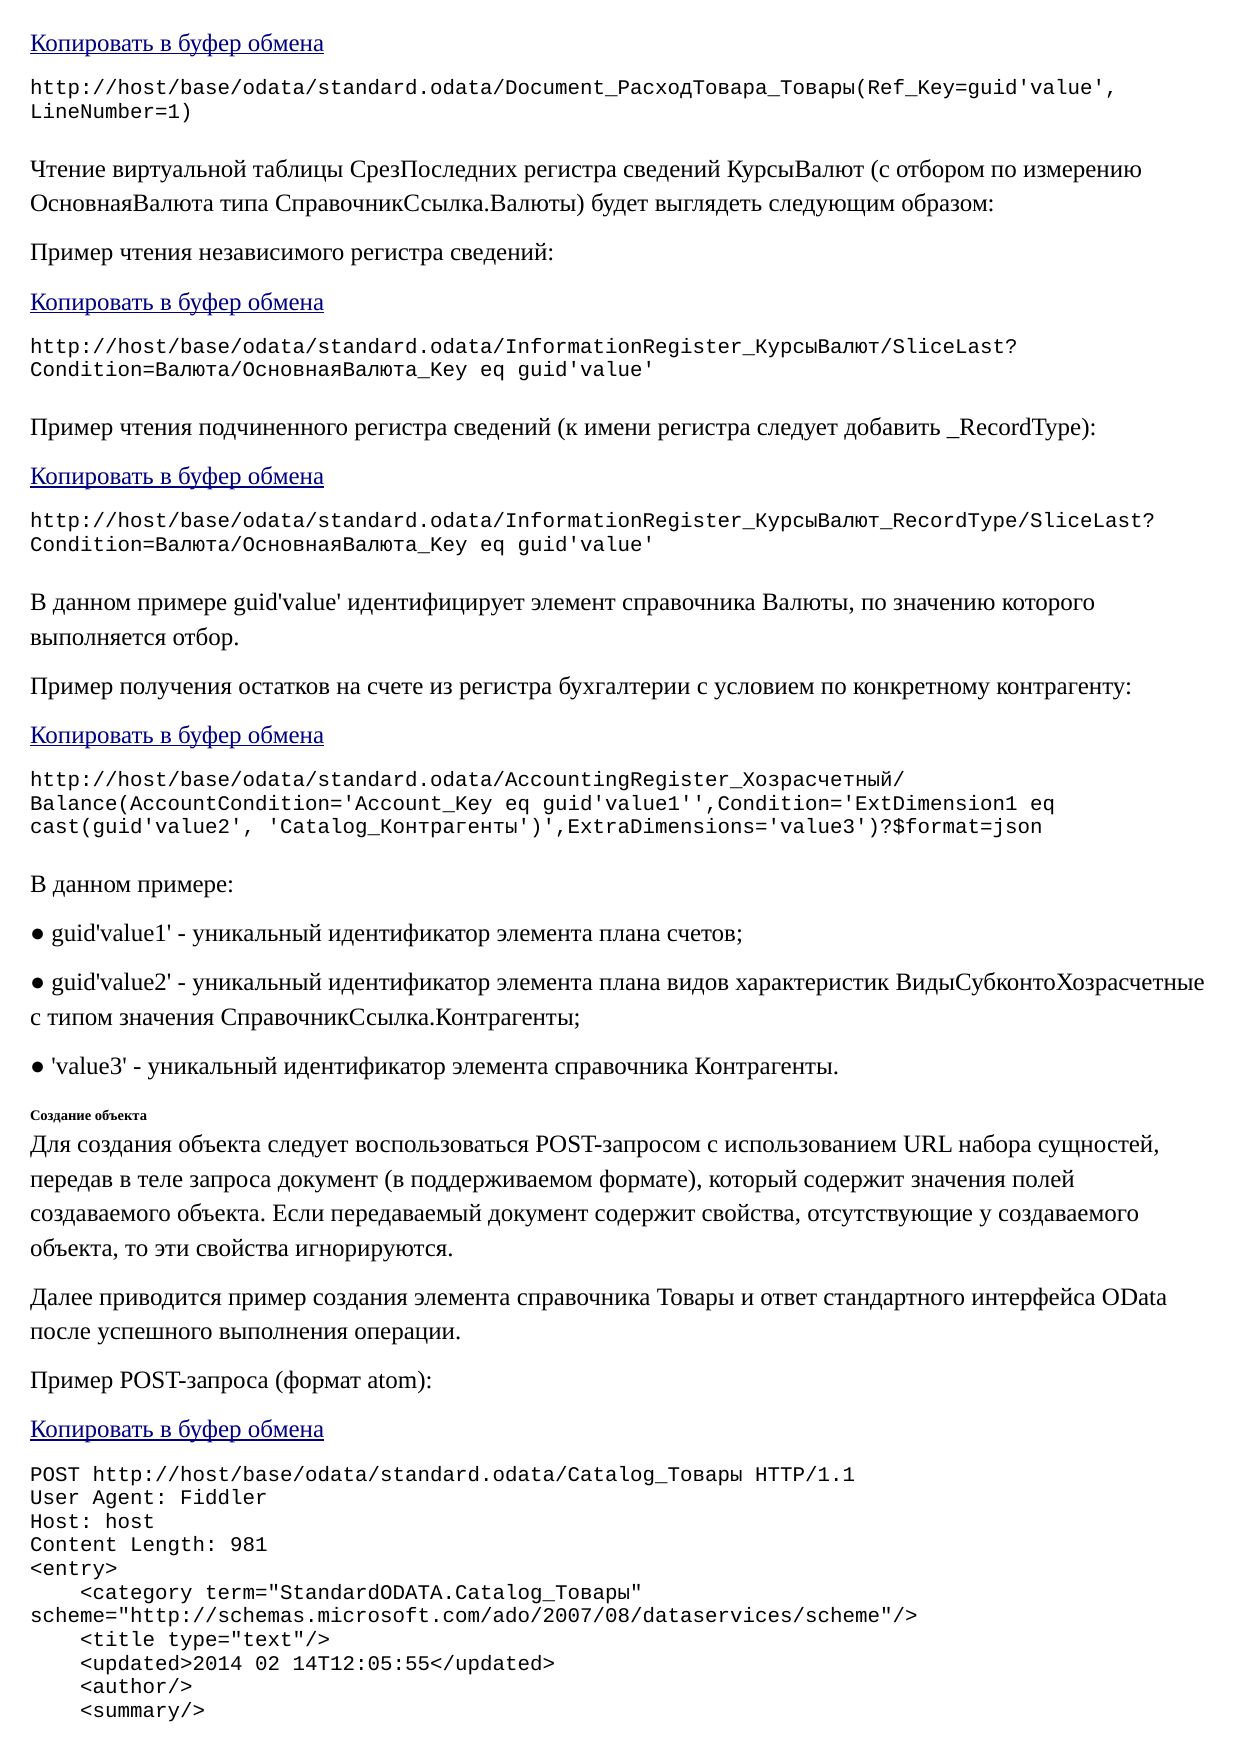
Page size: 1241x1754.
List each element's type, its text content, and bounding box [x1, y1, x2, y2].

text Content Length: 981 [30, 1534, 1211, 1558]
text Далее приводится пример создания элемента справочника Товары и ответ стандартного интерфейса OData после успешного выполнения операции. [30, 1282, 1211, 1345]
text User Agent: Fiddler [30, 1487, 1211, 1511]
text <author/> [30, 1676, 1211, 1700]
text Пример чтения независимого регистра сведений: [30, 237, 1211, 266]
text <title type="text"/> [30, 1629, 1211, 1653]
text Host: host [30, 1511, 1211, 1534]
text В данном примере: [30, 869, 1211, 898]
text В данном примере guid'value' идентифицирует элемент справочника Валюты, по значению которого выполняется отбор. [30, 587, 1211, 651]
text Копировать в буфер обмена [30, 461, 1211, 490]
text <category term="StandardODATA.Catalog_Товары" scheme="http://schemas.microsoft.com/ado/2007/08/dataservices/scheme"/> [30, 1582, 1211, 1629]
text <summary/> [30, 1700, 1211, 1724]
text Копировать в буфер обмена [30, 1414, 1211, 1443]
text POST http://host/base/odata/standard.odata/Catalog_Товары HTTP/1.1 [30, 1463, 1211, 1487]
text http://host/base/odata/standard.odata/InformationRegister_КурсыВалют/SliceLast?Condition=Валюта/ОсновнаяВалюта_Key eq guid'value' [30, 336, 1211, 383]
text <updated>2014 02 14T12:05:55</updated> [30, 1653, 1211, 1676]
text ● guid'value2' ‑ уникальный идентификатор элемента плана видов характеристик ВидыСубконтоХозрасчетные с типом значения СправочникСсылка.Контрагенты; [30, 967, 1211, 1031]
subtitle Создание объекта [30, 1106, 1211, 1123]
text ● 'value3' ‑ уникальный идентификатор элемента справочника Контрагенты. [30, 1051, 1211, 1080]
text Пример POST-запроса (формат atom): [30, 1365, 1211, 1394]
text Пример получения остатков на счете из регистра бухгалтерии с условием по конкретному контрагенту: [30, 671, 1211, 699]
text Чтение виртуальной таблицы СрезПоследних регистра сведений КурсыВалют (с отбором по измерению ОсновнаяВалюта типа СправочникСсылка.Валюты) будет выглядеть следующим образом: [30, 154, 1211, 217]
text <entry> [30, 1558, 1211, 1582]
text Пример чтения подчиненного регистра сведений (к имени регистра следует добавить _RecordType): [30, 412, 1211, 441]
text Копировать в буфер обмена [30, 28, 1211, 57]
text http://host/base/odata/standard.odata/Document_РасходТовара_Товары(Ref_Key=guid'value', LineNumber=1) [30, 77, 1211, 124]
text Копировать в буфер обмена [30, 287, 1211, 315]
text http://host/base/odata/standard.odata/AccountingRegister_Хозрасчетный/Balance(AccountCondition='Account_Key eq guid'value1'',Condition='ExtDimension1 eq cast(guid'value2', 'Catalog_Контрагенты')',ExtraDimensions='value3')?$format=json [30, 769, 1211, 840]
text http://host/base/odata/standard.odata/InformationRegister_КурсыВалют_RecordType/SliceLast?Condition=Валюта/ОсновнаяВалюта_Key eq guid'value' [30, 511, 1211, 558]
text Для создания объекта следует воспользоваться POST-запросом с использованием URL набора сущностей, передав в теле запроса документ (в поддерживаемом формате), который содержит значения полей создаваемого объекта. Если передаваемый документ содержит свойства, отсутствующие у создаваемого объекта, то эти свойства игнорируются. [30, 1129, 1211, 1262]
text ● guid'value1' ‑ уникальный идентификатор элемента плана счетов; [30, 918, 1211, 947]
text Копировать в буфер обмена [30, 720, 1211, 749]
